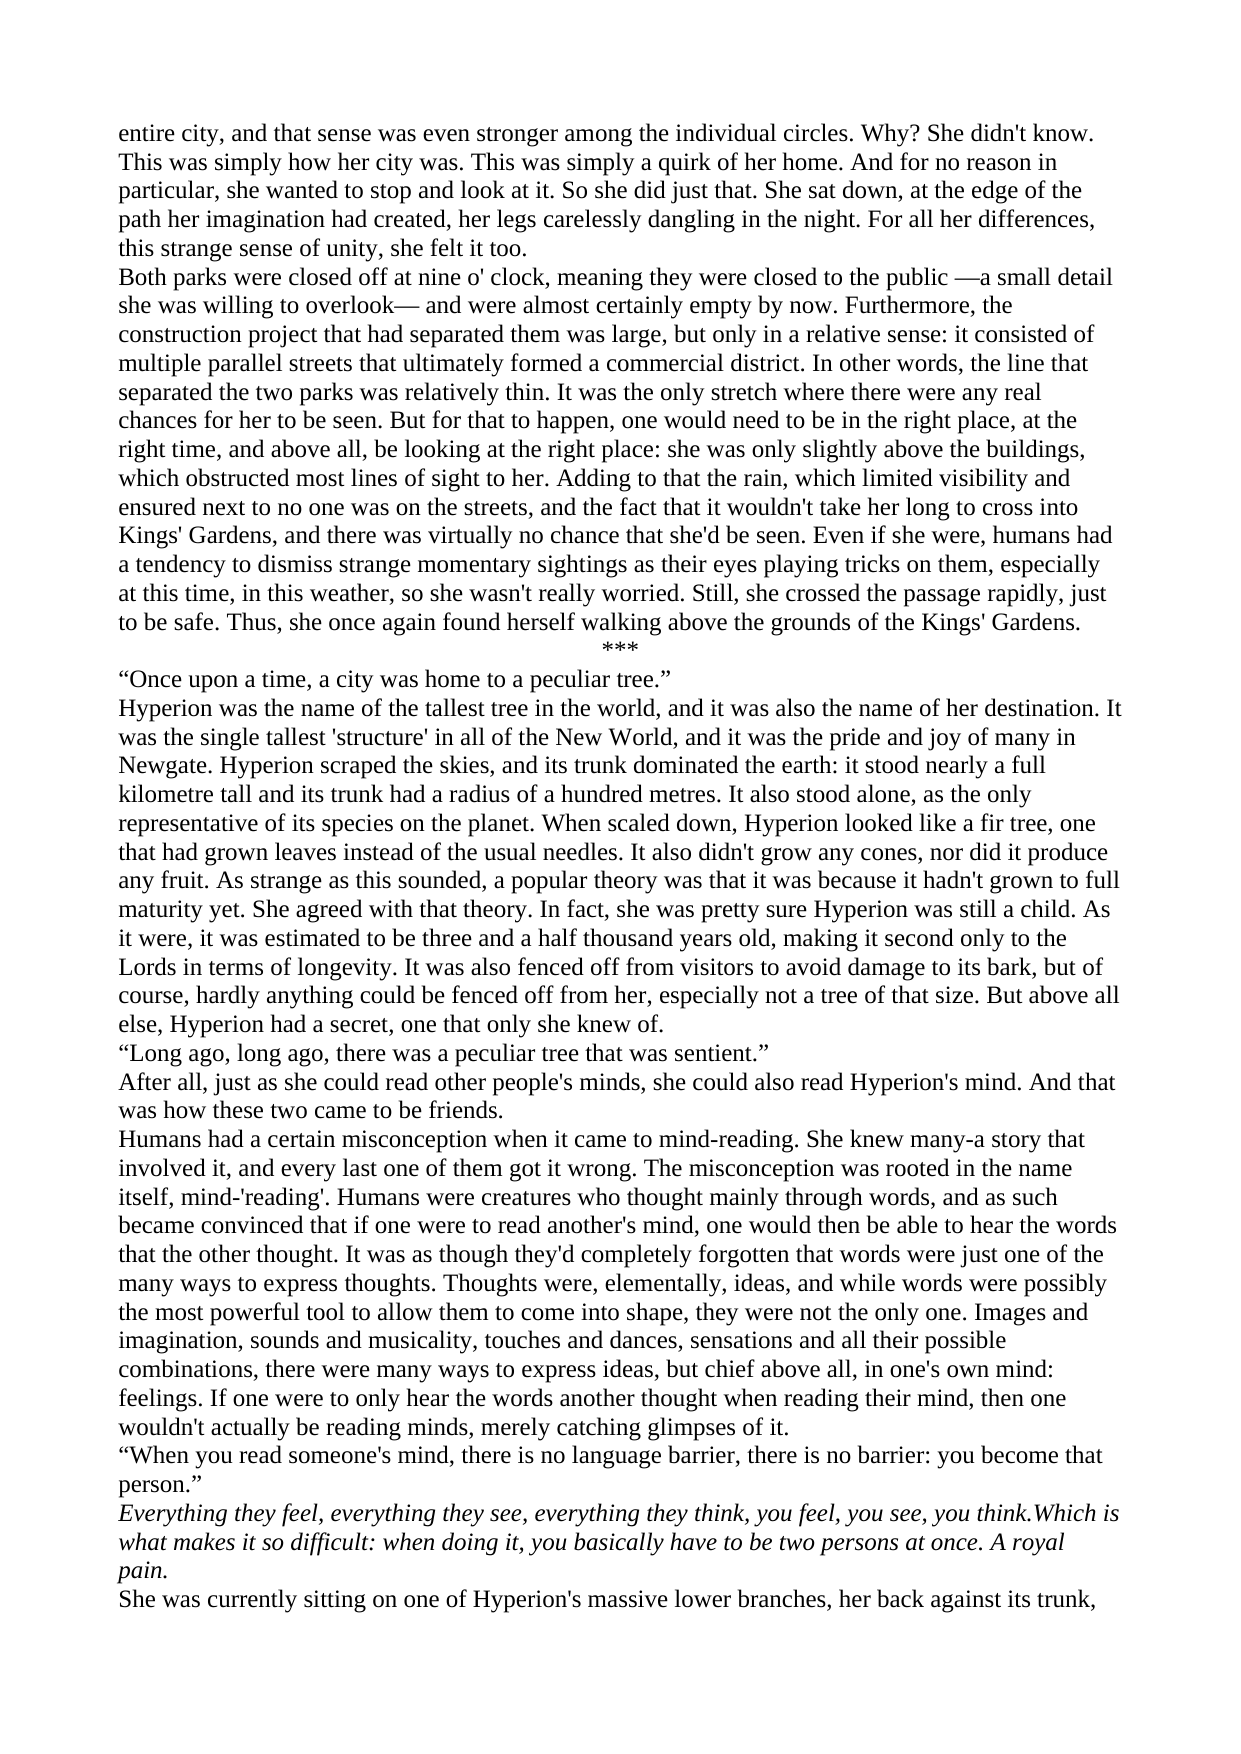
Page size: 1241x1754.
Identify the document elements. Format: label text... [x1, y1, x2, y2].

text *** [118, 636, 1122, 664]
text “Long ago, long ago, there was a peculiar tree that was sentient.” [118, 1038, 1122, 1067]
text Everything they feel, everything they see, everything they think, you feel, you see, you think.Which is what makes it so difficult: when doing it, you basically have to be two persons at once. A royal pain. [118, 1498, 1122, 1584]
text entire city, and that sense was even stronger among the individual circles. Why? She didn't know. This was simply how her city was. This was simply a quirk of her home. And for no reason in particular, she wanted to stop and look at it. So she did just that. She sat down, at the edge of the path her imagination had created, her legs carelessly dangling in the night. For all her differences, this strange sense of unity, she felt it too. [118, 118, 1122, 262]
text Humans had a certain misconception when it came to mind-reading. She knew many-a story that involved it, and every last one of them got it wrong. The misconception was rooted in the name itself, mind-'reading'. Humans were creatures who thought mainly through words, and as such became convinced that if one were to read another's mind, one would then be able to hear the words that the other thought. It was as though they'd completely forgotten that words were just one of the many ways to express thoughts. Thoughts were, elementally, ideas, and while words were possibly the most powerful tool to allow them to come into shape, they were not the only one. Images and imagination, sounds and musicality, touches and dances, sensations and all their possible combinations, there were many ways to express ideas, but chief above all, in one's own mind: feelings. If one were to only hear the words another thought when reading their mind, then one wouldn't actually be reading minds, merely catching glimpses of it. [118, 1124, 1122, 1441]
text Hyperion was the name of the tallest tree in the world, and it was also the name of her destination. It was the single tallest 'structure' in all of the New World, and it was the pride and joy of many in Newgate. Hyperion scraped the skies, and its trunk dominated the earth: it stood nearly a full kilometre tall and its trunk had a radius of a hundred metres. It also stood alone, as the only representative of its species on the planet. When scaled down, Hyperion looked like a fir tree, one that had grown leaves instead of the usual needles. It also didn't grow any cones, nor did it produce any fruit. As strange as this sounded, a popular theory was that it was because it hadn't grown to full maturity yet. She agreed with that theory. In fact, she was pretty sure Hyperion was still a child. As it were, it was estimated to be three and a half thousand years old, making it second only to the Lords in terms of longevity. It was also fenced off from visitors to avoid damage to its bark, but of course, hardly anything could be fenced off from her, especially not a tree of that size. But above all else, Hyperion had a secret, one that only she knew of. [118, 693, 1122, 1038]
text She was currently sitting on one of Hyperion's massive lower branches, her back against its trunk, [118, 1584, 1122, 1613]
text “Once upon a time, a city was home to a peculiar tree.” [118, 664, 1122, 693]
text Both parks were closed off at nine o' clock, meaning they were closed to the public —a small detail she was willing to overlook— and were almost certainly empty by now. Furthermore, the construction project that had separated them was large, but only in a relative sense: it consisted of multiple parallel streets that ultimately formed a commercial district. In other words, the line that separated the two parks was relatively thin. It was the only stretch where there were any real chances for her to be seen. But for that to happen, one would need to be in the right place, at the right time, and above all, be looking at the right place: she was only slightly above the buildings, which obstructed most lines of sight to her. Adding to that the rain, which limited visibility and ensured next to no one was on the streets, and the fact that it wouldn't take her long to cross into Kings' Gardens, and there was virtually no chance that she'd be seen. Even if she were, humans had a tendency to dismiss strange momentary sightings as their eyes playing tricks on them, especially at this time, in this weather, so she wasn't really worried. Still, she crossed the passage rapidly, just to be safe. Thus, she once again found herself walking above the grounds of the Kings' Gardens. [118, 262, 1122, 636]
text “When you read someone's mind, there is no language barrier, there is no barrier: you become that person.” [118, 1441, 1122, 1498]
text After all, just as she could read other people's minds, she could also read Hyperion's mind. And that was how these two came to be friends. [118, 1067, 1122, 1124]
